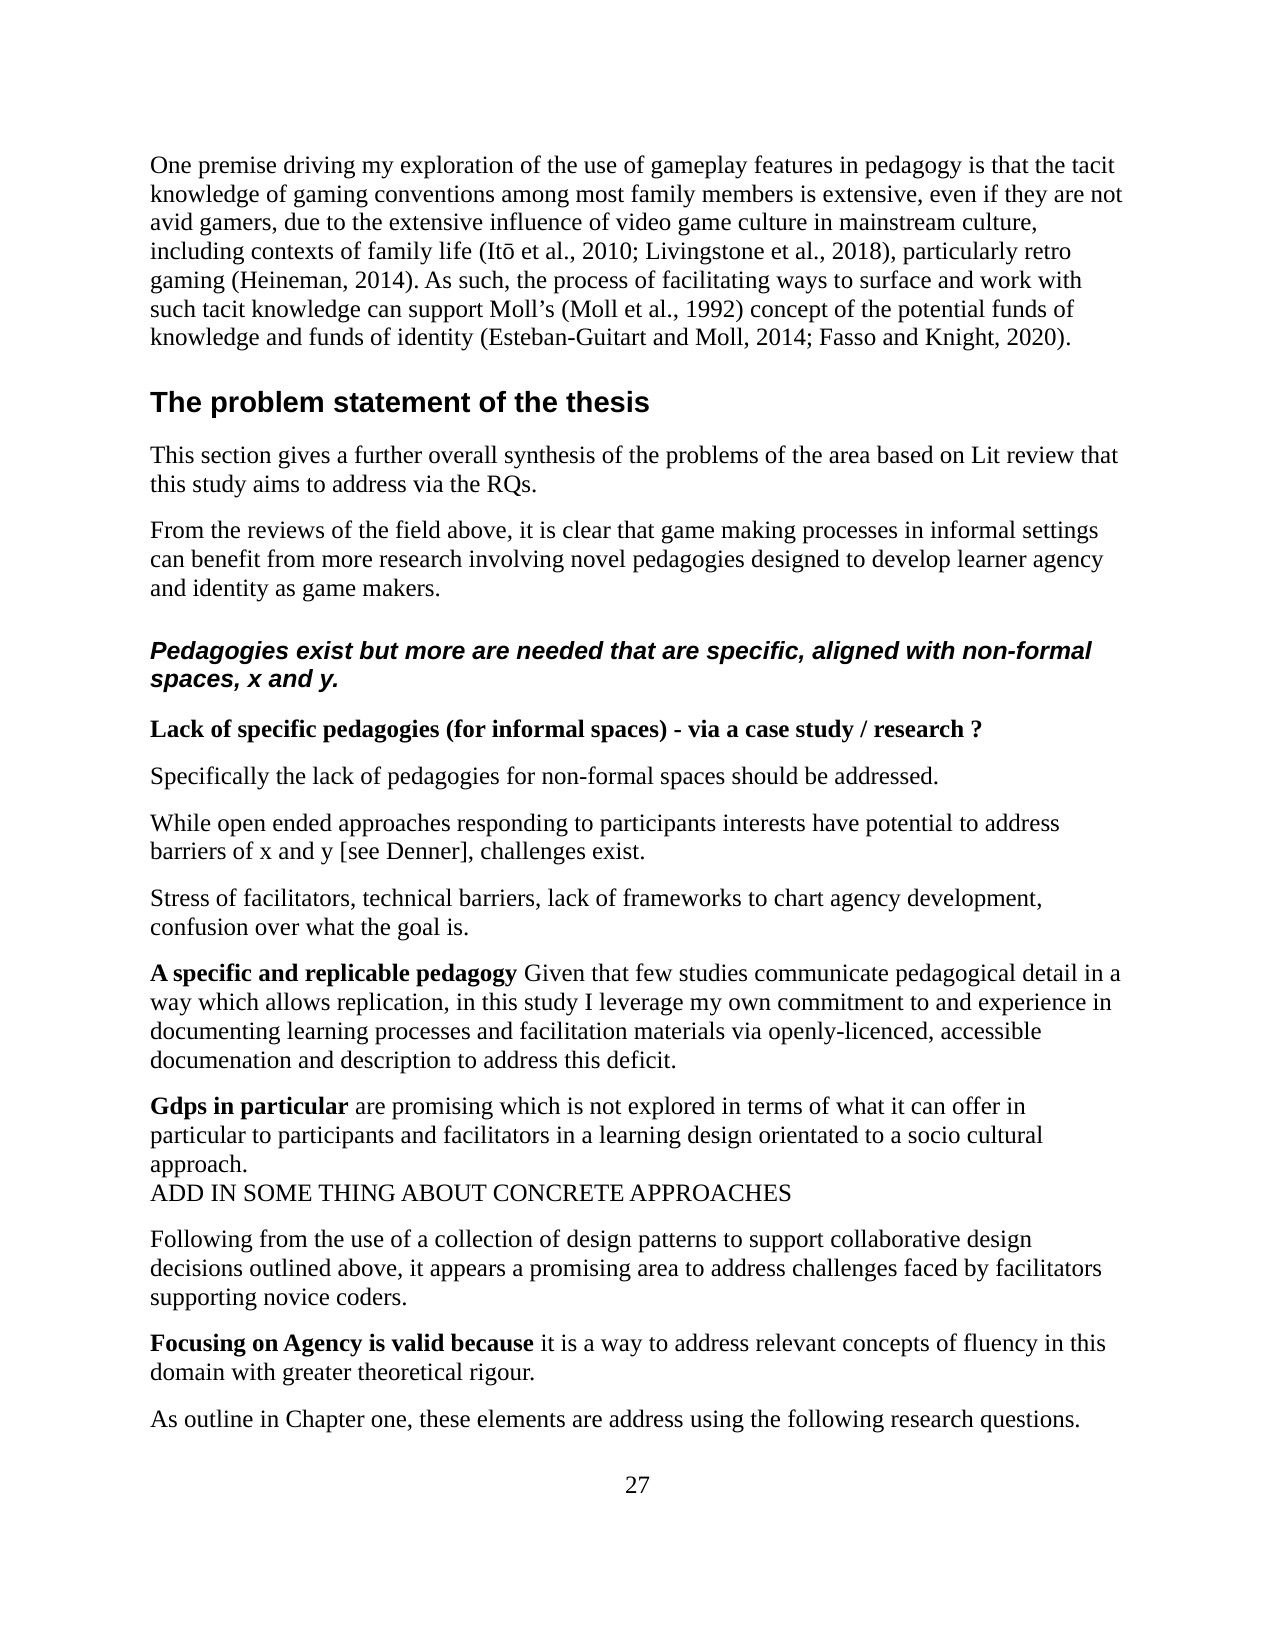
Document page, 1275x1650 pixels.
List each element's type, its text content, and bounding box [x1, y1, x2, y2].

text This section gives a further overall synthesis of the problems of the area based on Lit review that this study aims to address via the RQs. [150, 440, 1125, 498]
text Stress of facilitators, technical barriers, lack of frameworks to chart agency development, confusion over what the goal is. [150, 883, 1125, 941]
text One premise driving my exploration of the use of gameplay features in pedagogy is that the tacit knowledge of gaming conventions among most family members is extensive, even if they are not avid gamers, due to the extensive influence of video game culture in mainstream culture, including contexts of family life (Itō et al., 2010; Livingstone et al., 2018), particularly retro gaming (Heineman, 2014). As such, the process of facilitating ways to surface and work with such tacit knowledge can support Moll’s (Moll et al., 1992) concept of the potential funds of knowledge and funds of identity (Esteban-Guitart and Moll, 2014; Fasso and Knight, 2020). [150, 150, 1125, 351]
text A specific and replicable pedagogy Given that few studies communicate pedagogical detail in a way which allows replication, in this study I leverage my own commitment to and experience in documenting learning processes and facilitation materials via openly-licenced, accessible documenation and description to address this deficit. [150, 958, 1125, 1073]
text From the reviews of the field above, it is clear that game making processes in informal settings can benefit from more research involving novel pedagogies designed to develop learner agency and identity as game makers. [150, 516, 1125, 602]
text As outline in Chapter one, these elements are address using the following research questions. [150, 1404, 1125, 1433]
subtitle Pedagogies exist but more are needed that are specific, aligned with non-formal spaces, x and y. [150, 636, 1125, 693]
text Lack of specific pedagogies (for informal spaces) - via a case study / research ? [150, 714, 1125, 743]
text Focusing on Agency is valid because it is a way to address relevant concepts of fluency in this domain with greater theoretical rigour. [150, 1328, 1125, 1386]
text Gdps in particular are promising which is not explored in terms of what it can offer in particular to participants and facilitators in a learning design orientated to a socio cultural approach. ADD IN SOME THING ABOUT CONCRETE APPROACHES [150, 1091, 1125, 1206]
text Following from the use of a collection of design patterns to support collaborative design decisions outlined above, it appears a promising area to address challenges faced by facilitators supporting novice coders. [150, 1224, 1125, 1311]
text Specifically the lack of pedagogies for non-formal spaces should be addressed. [150, 761, 1125, 790]
subtitle The problem statement of the thesis [150, 385, 1125, 419]
text While open ended approaches responding to participants interests have potential to address barriers of x and y [see Denner], challenges exist. [150, 808, 1125, 865]
